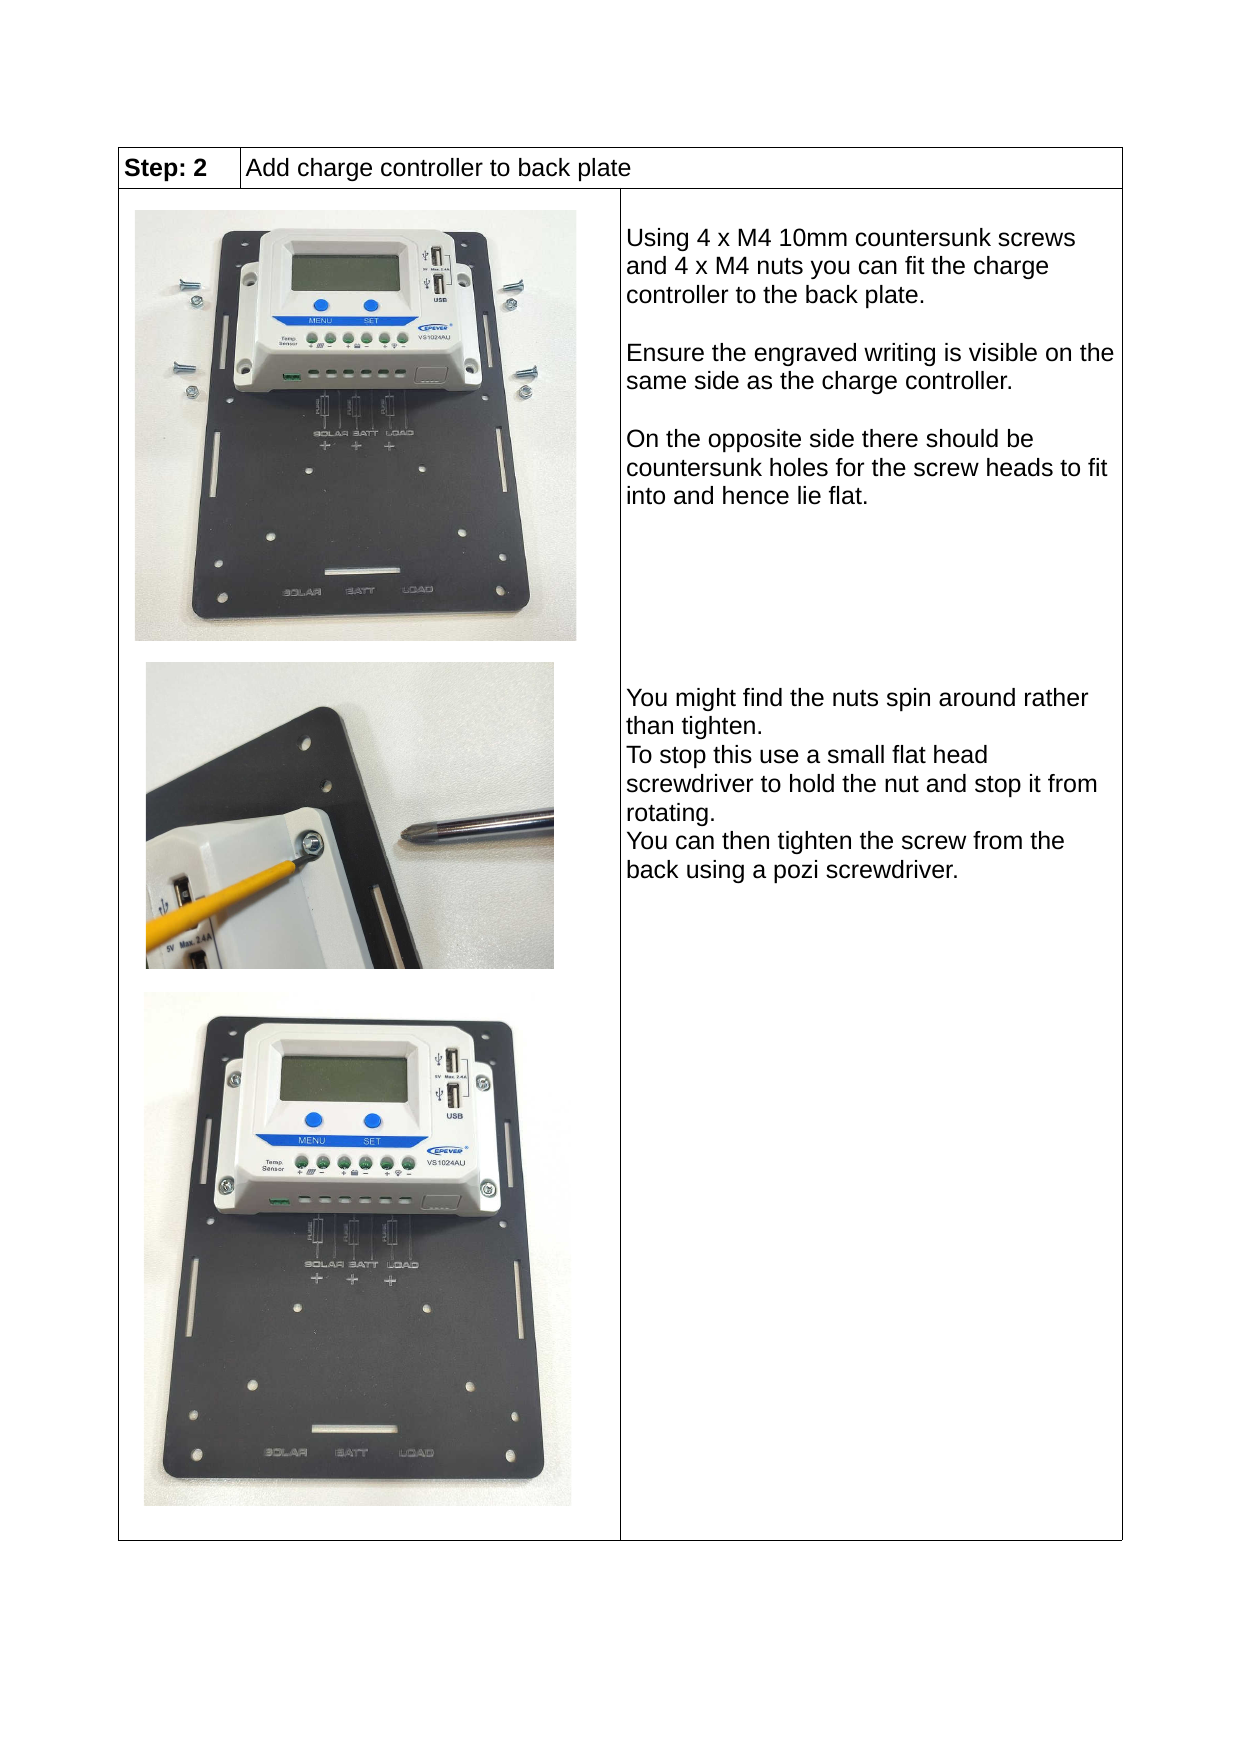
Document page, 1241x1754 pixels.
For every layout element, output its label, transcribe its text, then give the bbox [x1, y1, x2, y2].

picture [145, 662, 554, 969]
table_header Add charge controller to back plate [241, 148, 1122, 188]
table_cell [119, 189, 620, 1540]
picture [134, 210, 577, 641]
picture [143, 992, 572, 1506]
table_cell Using 4 x M4 10mm countersunk screws and 4 x M4 nuts you can fit the charge controller to the back plate. Ensure the engraved writing is visible on the same side as the charge controller. On the opposite side there should be countersunk holes for the screw heads to fit into and hence lie flat. You might find the nuts spin around rather than tighten. To stop this use a small flat head screwdriver to hold the nut and stop it from rotating. You can then tighten the screw from the back using a pozi screwdriver. [621, 189, 1122, 1540]
table_header Step: 2 [119, 148, 240, 188]
